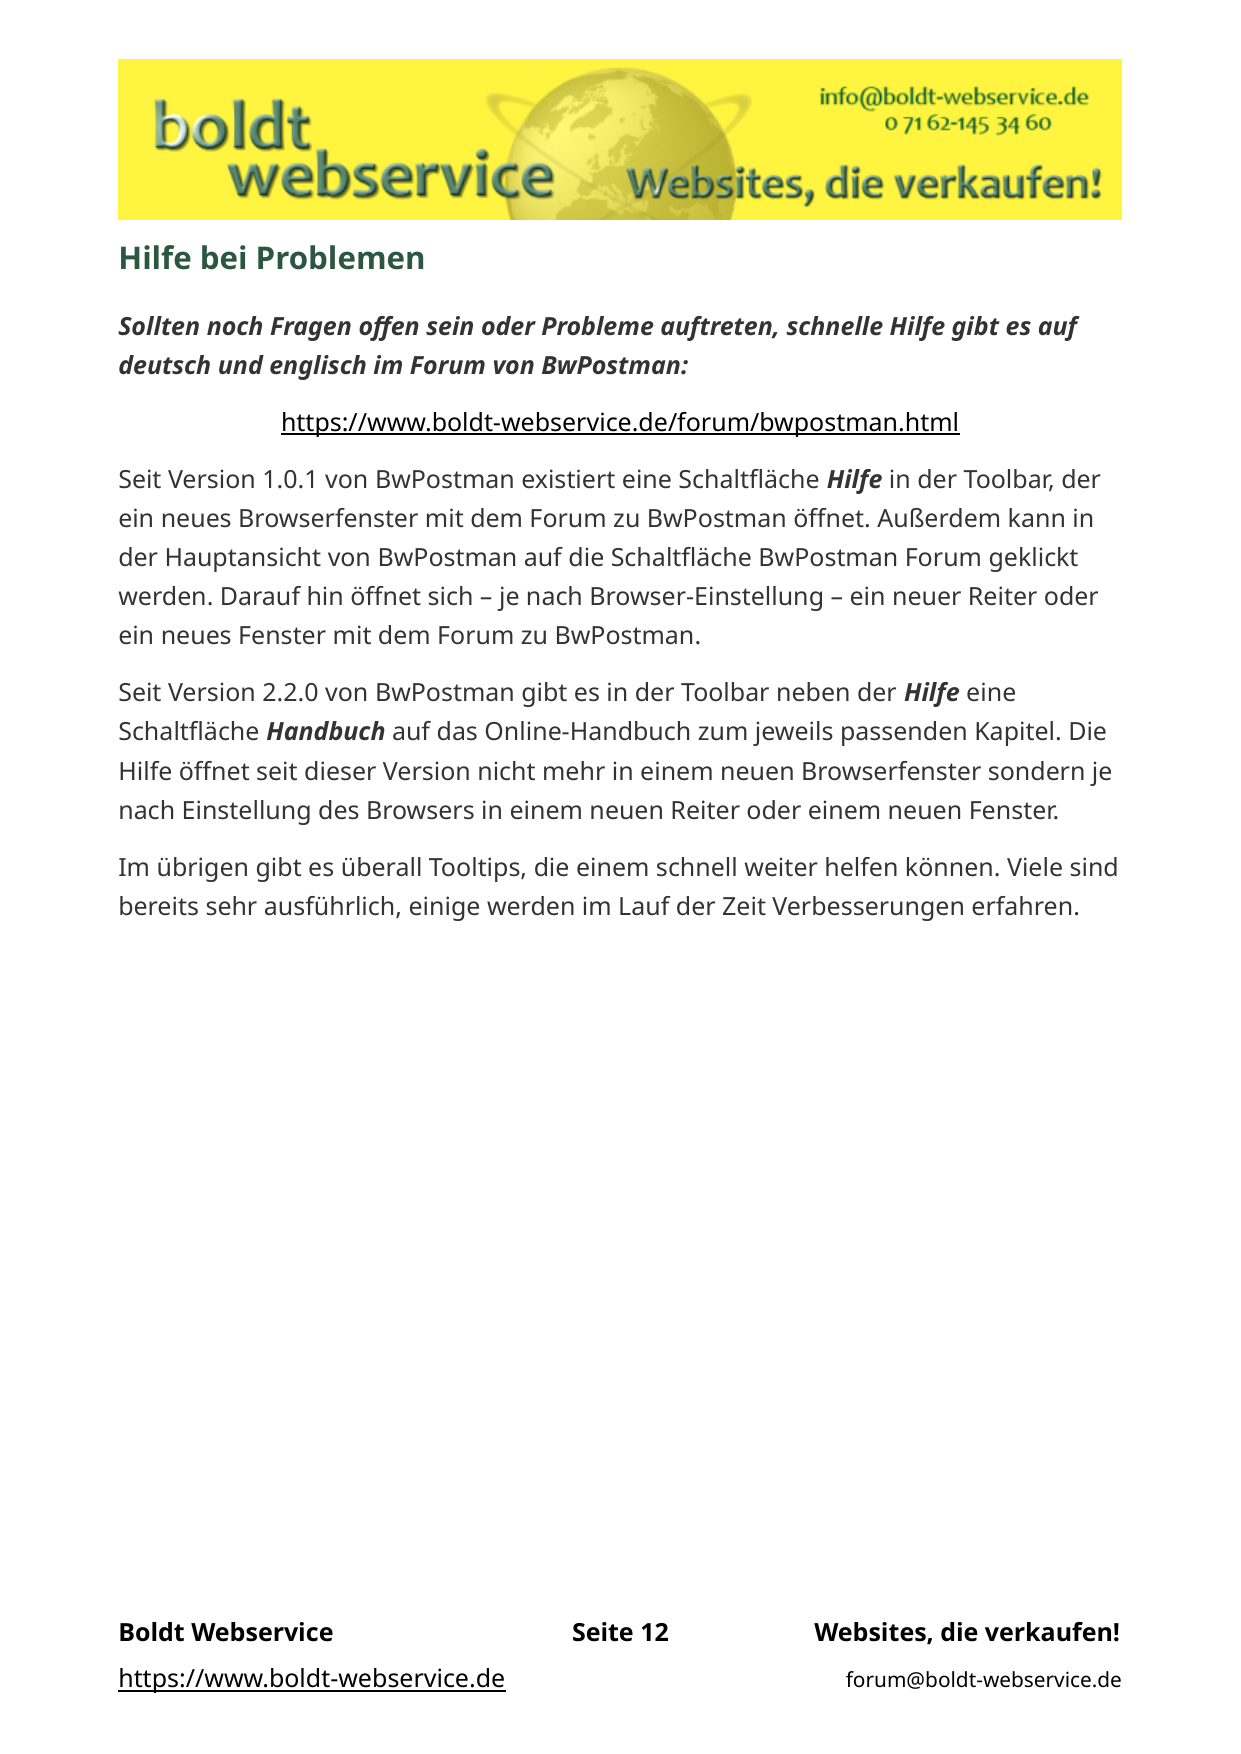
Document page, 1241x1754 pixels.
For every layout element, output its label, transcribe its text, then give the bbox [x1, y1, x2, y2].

text https://www.boldt-webservice.de/forum/bwpostman.html [118, 404, 1122, 438]
text Seit Version 1.0.1 von BwPostman existiert eine Schaltfläche Hilfe in der Toolbar, der ein neues Browserfenster mit dem Forum zu BwPostman öffnet. Außerdem kann in der Hauptansicht von BwPostman auf die Schaltfläche BwPostman Forum geklickt werden. Darauf hin öffnet sich – je nach Browser-Einstellung – ein neuer Reiter oder ein neues Fenster mit dem Forum zu BwPostman. [118, 461, 1122, 652]
text Seit Version 2.2.0 von BwPostman gibt es in der Toolbar neben der Hilfe eine Schaltfläche Handbuch auf das Online-Handbuch zum jeweils passenden Kapitel. Die Hilfe öffnet seit dieser Version nicht mehr in einem neuen Browserfenster sondern je nach Einstellung des Browsers in einem neuen Reiter oder einem neuen Fenster. [118, 675, 1122, 826]
text Sollten noch Fragen offen sein oder Probleme auftreten, schnelle Hilfe gibt es auf deutsch und englisch im Forum von BwPostman: [118, 308, 1122, 382]
picture [118, 59, 1123, 220]
text Im übrigen gibt es überall Tooltips, die einem schnell weiter helfen können. Viele sind bereits sehr ausführlich, einige werden im Lauf der Zeit Verbesserungen erfahren. [118, 849, 1122, 922]
subtitle Hilfe bei Problemen [118, 236, 1122, 279]
